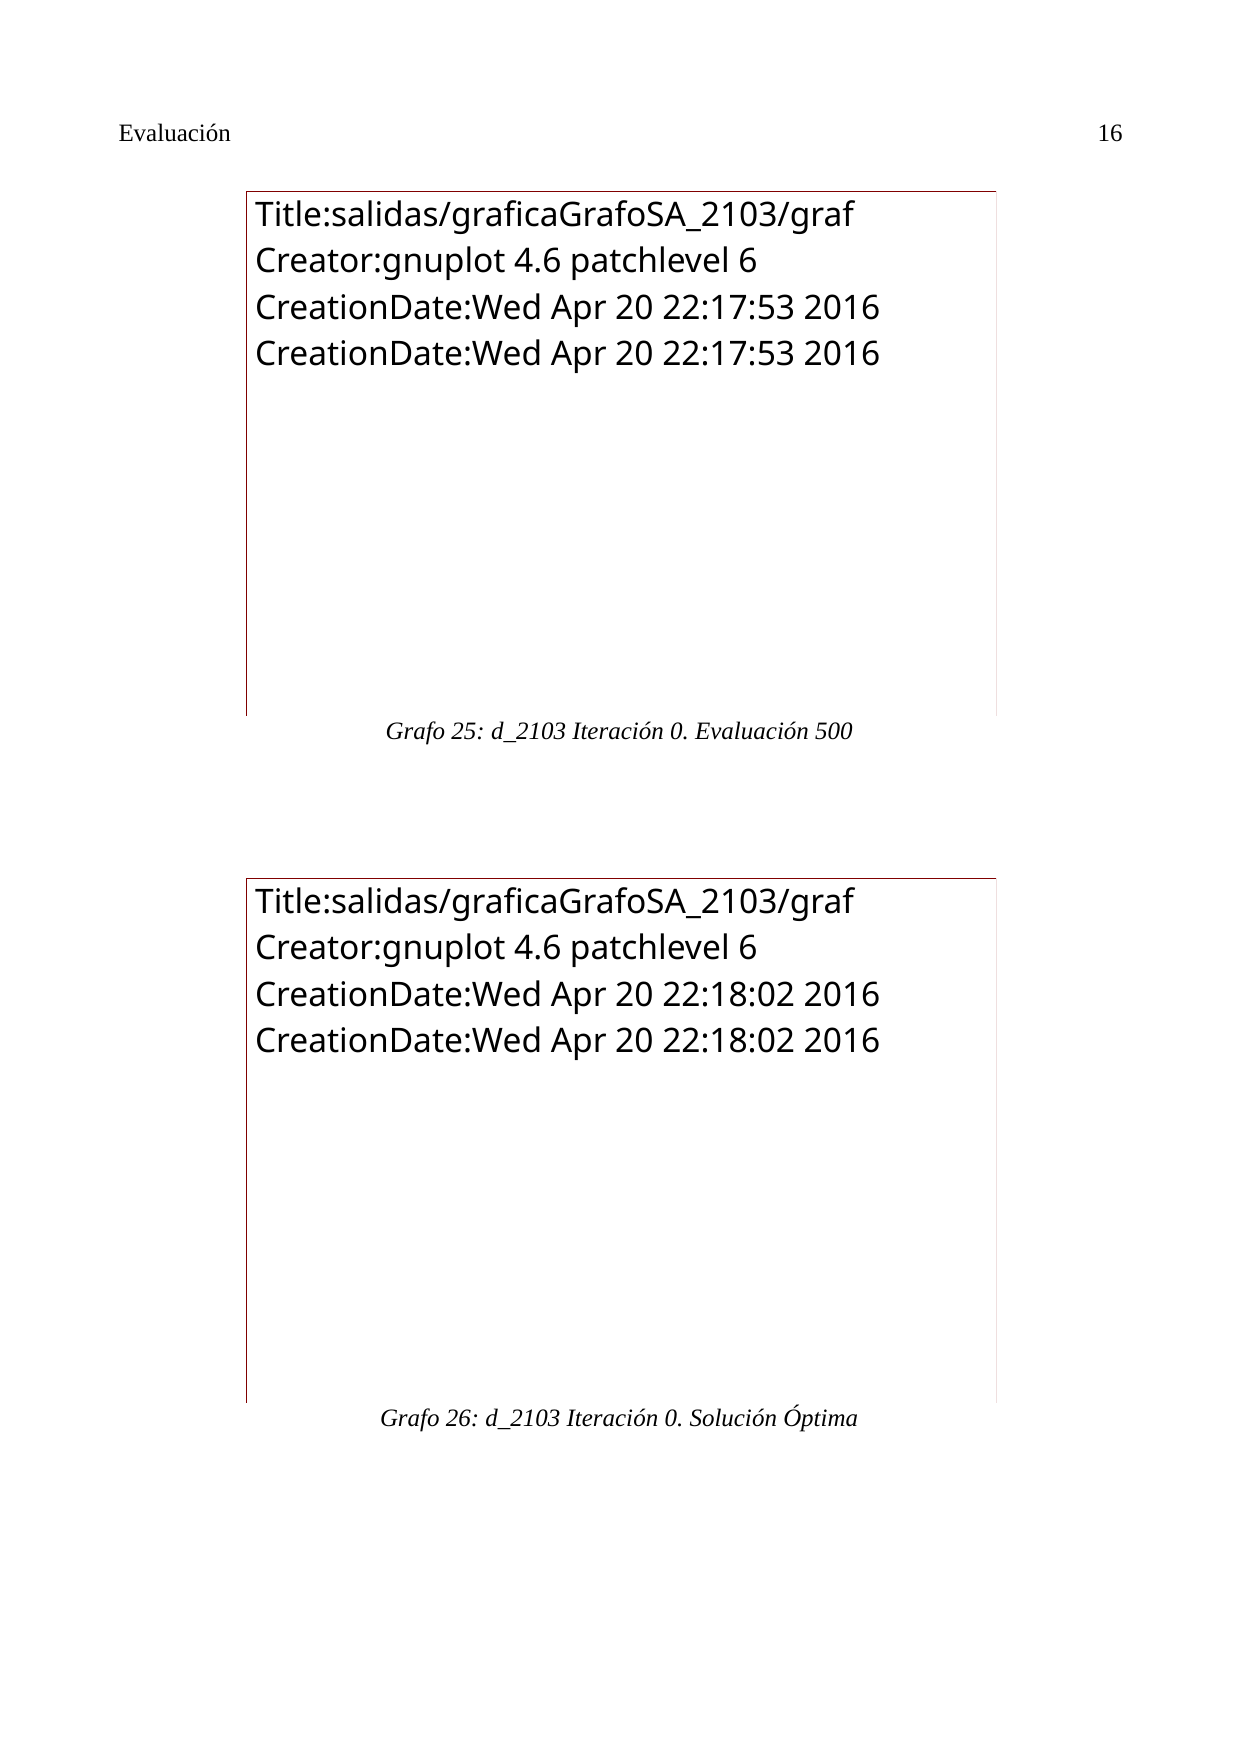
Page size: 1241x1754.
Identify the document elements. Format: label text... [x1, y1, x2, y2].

text Grafo 25: d_2103 Iteración 0. Evaluación 500 [244, 189, 996, 745]
text Grafo 26: d_2103 Iteración 0. Solución Óptima [244, 876, 996, 1432]
